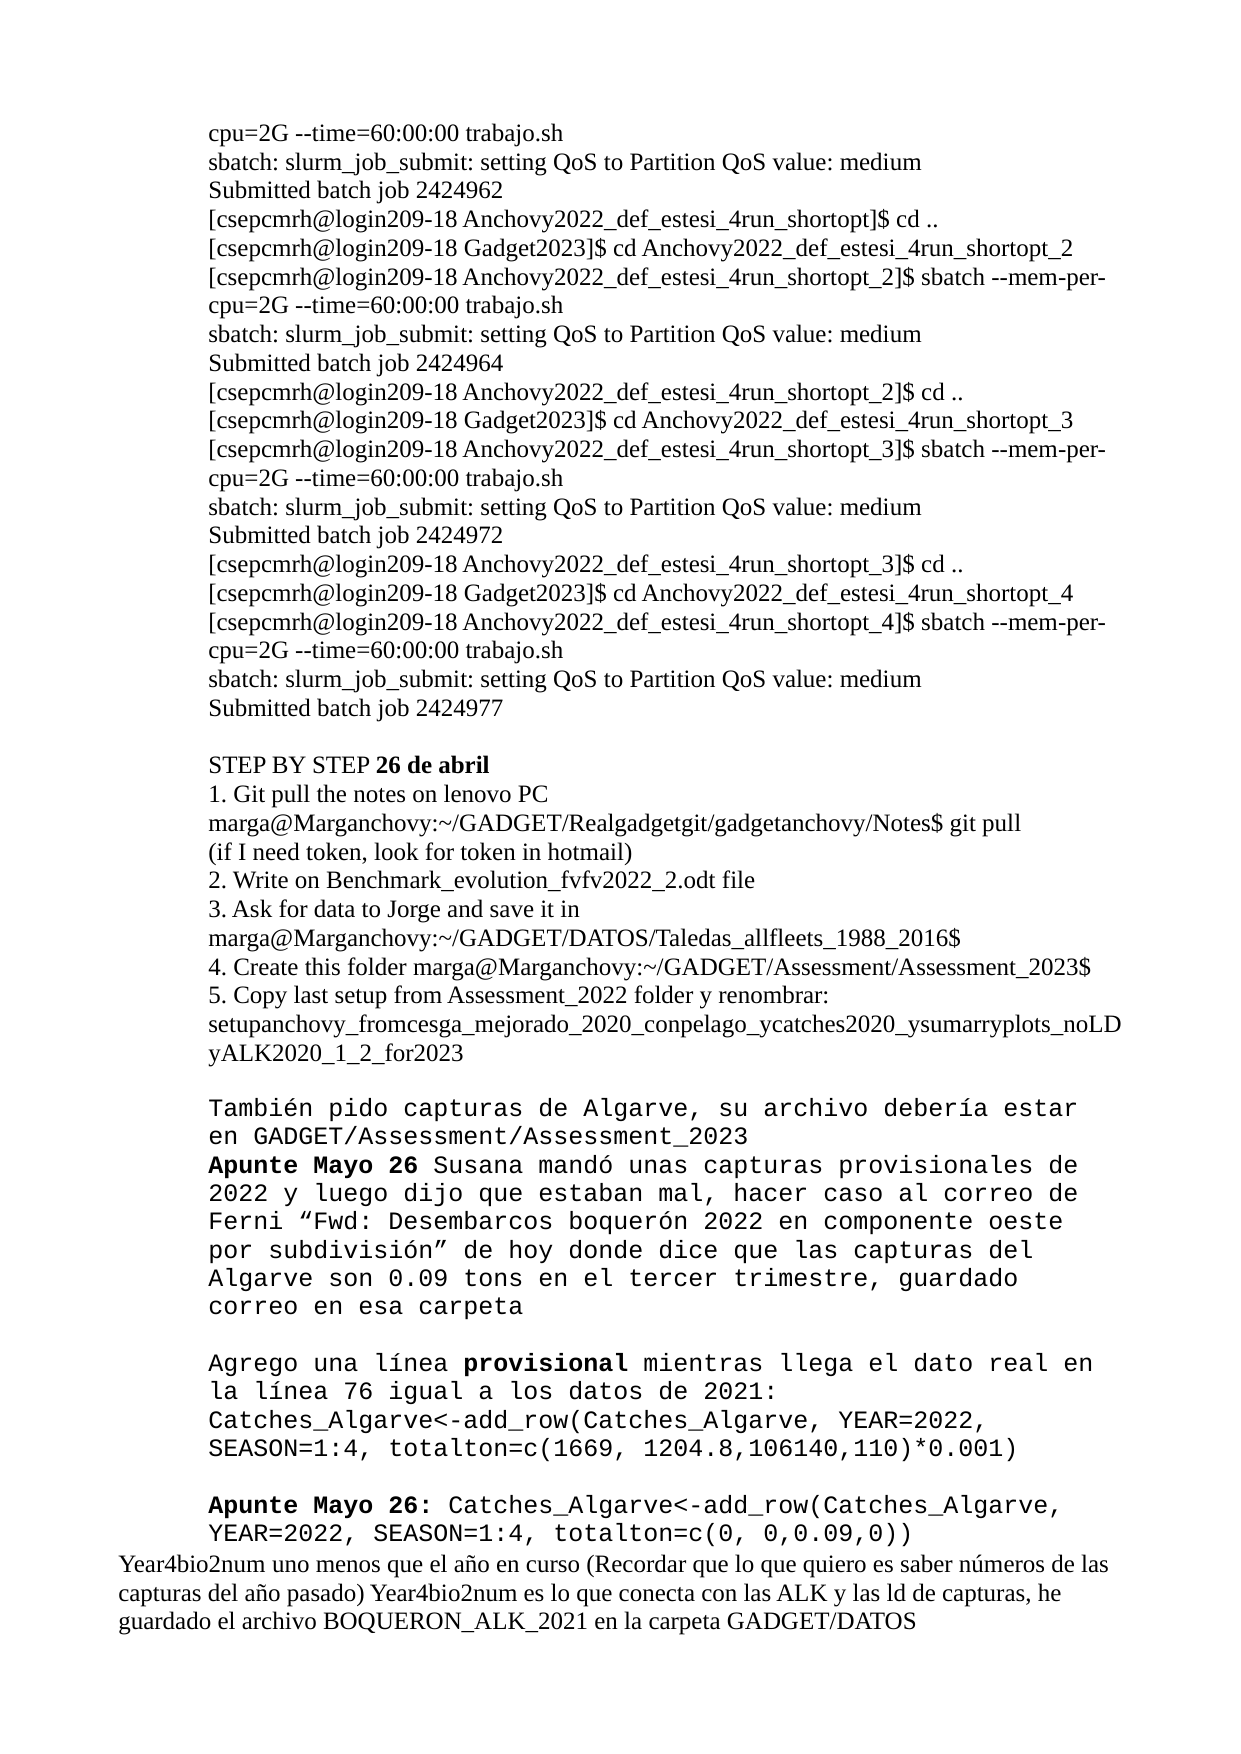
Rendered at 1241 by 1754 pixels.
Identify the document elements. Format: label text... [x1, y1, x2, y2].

text [csepcmrh@login209-18 Anchovy2022_def_estesi_4run_shortopt_3]$ sbatch --mem-per-cpu=2G --time=60:00:00 trabajo.sh [208, 434, 1122, 492]
text cpu=2G --time=60:00:00 trabajo.sh [208, 118, 1122, 147]
text También pido capturas de Algarve, su archivo debería estar en GADGET/Assessment/Assessment_2023 [208, 1096, 1122, 1152]
text 1. Git pull the notes on lenovo PC [208, 779, 1122, 808]
text sbatch: slurm_job_submit: setting QoS to Partition QoS value: medium [208, 147, 1122, 176]
text Catches_Algarve<-add_row(Catches_Algarve, YEAR=2022, SEASON=1:4, totalton=c(1669, 1204.8,106140,110)*0.001) [208, 1407, 1122, 1464]
text Apunte Mayo 26: Catches_Algarve<-add_row(Catches_Algarve, YEAR=2022, SEASON=1:4, totalton=c(0, 0,0.09,0)) [208, 1492, 1122, 1549]
text Submitted batch job 2424962 [208, 176, 1122, 204]
text Submitted batch job 2424977 [208, 693, 1122, 722]
text Apunte Mayo 26 Susana mandó unas capturas provisionales de 2022 y luego dijo que estaban mal, hacer caso al correo de Ferni “Fwd: Desembarcos boquerón 2022 en componente oeste por subdivisión” de hoy donde dice que las capturas del Algarve son 0.09 tons en el tercer trimestre, guardado correo en esa carpeta [208, 1152, 1122, 1322]
text sbatch: slurm_job_submit: setting QoS to Partition QoS value: medium [208, 664, 1122, 693]
text Submitted batch job 2424972 [208, 521, 1122, 549]
text 4. Create this folder marga@Marganchovy:~/GADGET/Assessment/Assessment_2023$ [208, 952, 1122, 981]
text marga@Marganchovy:~/GADGET/Realgadgetgit/gadgetanchovy/Notes$ git pull [208, 808, 1122, 837]
text [csepcmrh@login209-18 Anchovy2022_def_estesi_4run_shortopt_2]$ cd .. [208, 377, 1122, 406]
text (if I need token, look for token in hotmail) [208, 837, 1122, 866]
text sbatch: slurm_job_submit: setting QoS to Partition QoS value: medium [208, 492, 1122, 521]
text [csepcmrh@login209-18 Anchovy2022_def_estesi_4run_shortopt_3]$ cd .. [208, 549, 1122, 578]
text [csepcmrh@login209-18 Gadget2023]$ cd Anchovy2022_def_estesi_4run_shortopt_2 [208, 233, 1122, 262]
text Submitted batch job 2424964 [208, 348, 1122, 377]
text 2. Write on Benchmark_evolution_fvfv2022_2.odt file [208, 866, 1122, 894]
text [csepcmrh@login209-18 Anchovy2022_def_estesi_4run_shortopt_4]$ sbatch --mem-per-cpu=2G --time=60:00:00 trabajo.sh [208, 607, 1122, 664]
text Year4bio2num uno menos que el año en curso (Recordar que lo que quiero es saber números de las capturas del año pasado) Year4bio2num es lo que conecta con las ALK y las ld de capturas, he guardado el archivo BOQUERON_ALK_2021 en la carpeta GADGET/DATOS [118, 1549, 1122, 1635]
text [csepcmrh@login209-18 Anchovy2022_def_estesi_4run_shortopt_2]$ sbatch --mem-per-cpu=2G --time=60:00:00 trabajo.sh [208, 262, 1122, 319]
text 3. Ask for data to Jorge and save it in marga@Marganchovy:~/GADGET/DATOS/Taledas_allfleets_1988_2016$ [208, 894, 1122, 952]
text Agrego una línea provisional mientras llega el dato real en la línea 76 igual a los datos de 2021: [208, 1351, 1122, 1407]
text sbatch: slurm_job_submit: setting QoS to Partition QoS value: medium [208, 319, 1122, 348]
text [csepcmrh@login209-18 Gadget2023]$ cd Anchovy2022_def_estesi_4run_shortopt_3 [208, 406, 1122, 434]
text [csepcmrh@login209-18 Gadget2023]$ cd Anchovy2022_def_estesi_4run_shortopt_4 [208, 578, 1122, 607]
text 5. Copy last setup from Assessment_2022 folder y renombrar: setupanchovy_fromcesga_mejorado_2020_conpelago_ycatches2020_ysumarryplots_noLDyALK2020_1_2_for2023 [208, 981, 1122, 1067]
text STEP BY STEP 26 de abril [208, 751, 1122, 779]
text [csepcmrh@login209-18 Anchovy2022_def_estesi_4run_shortopt]$ cd .. [208, 204, 1122, 233]
